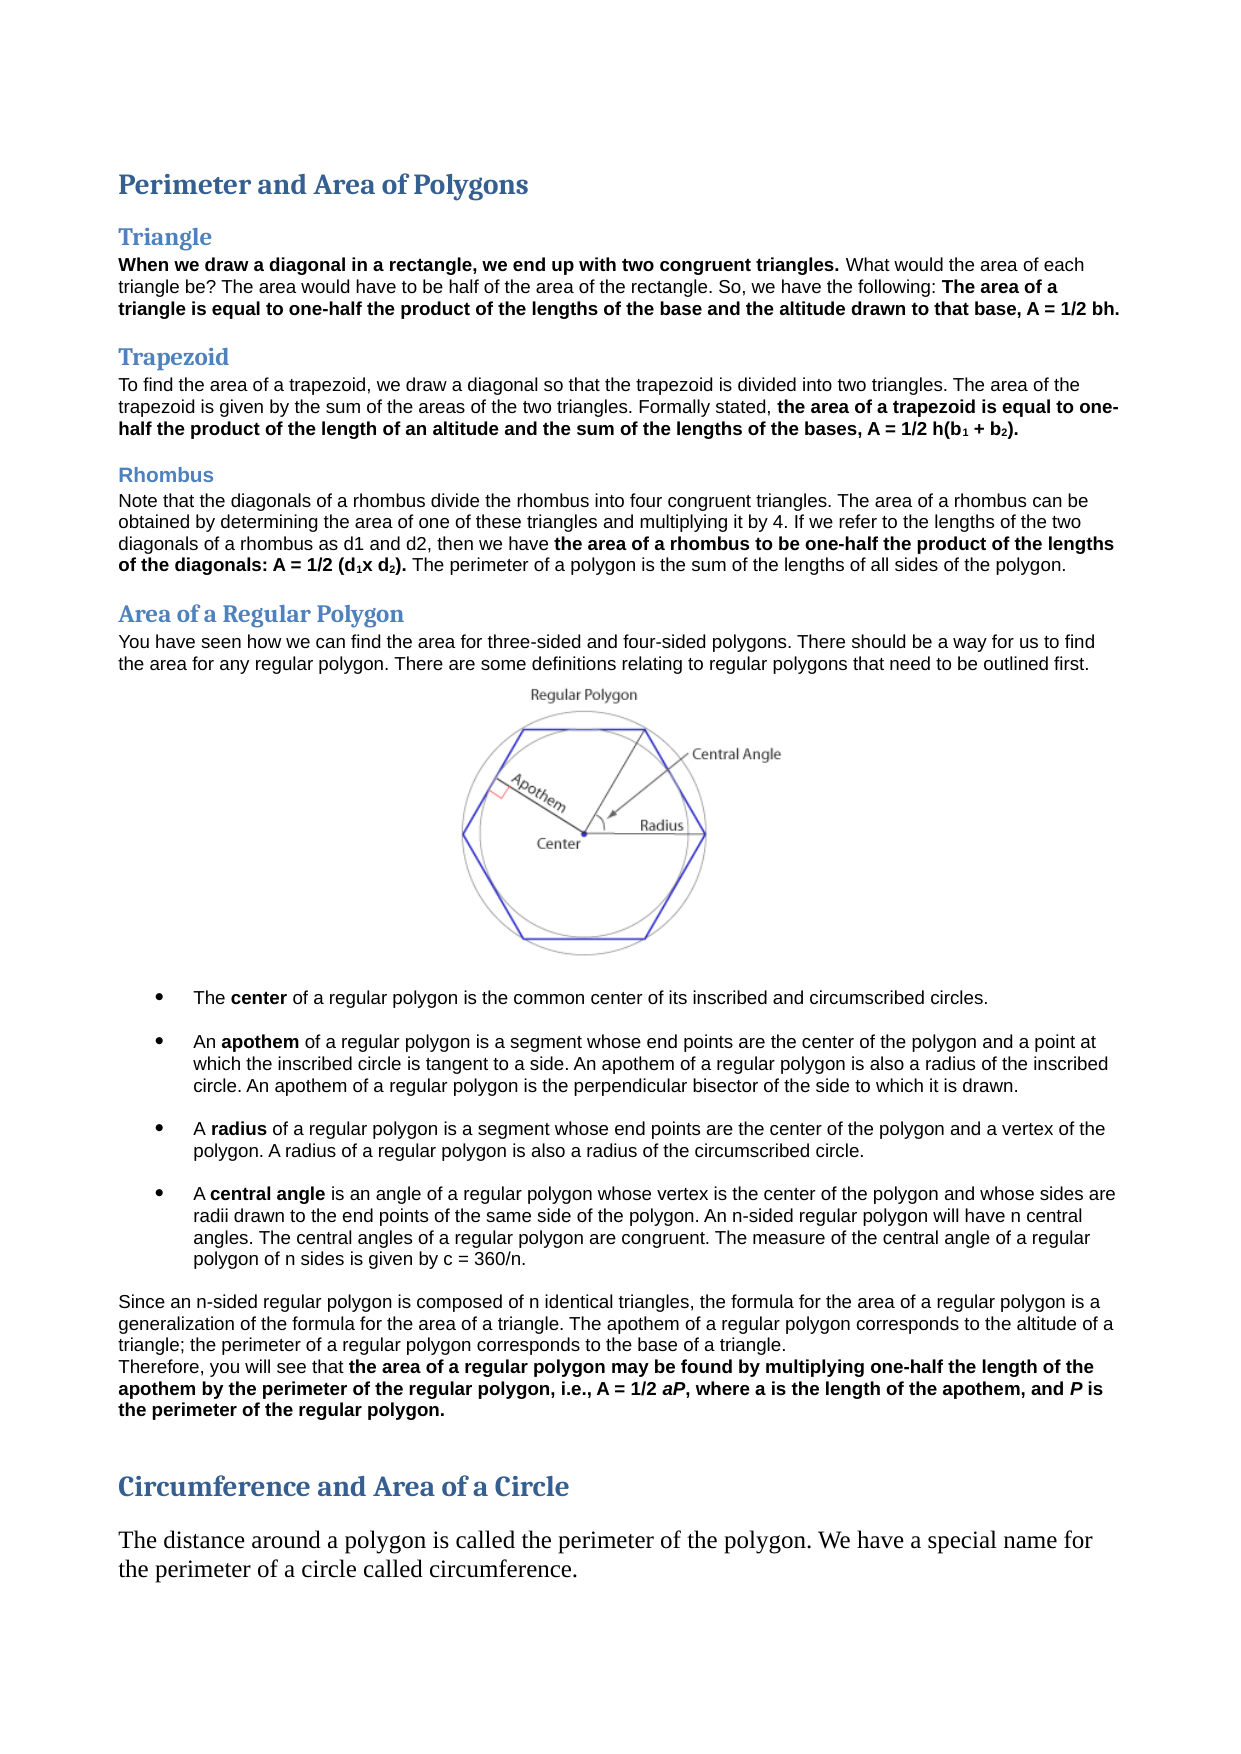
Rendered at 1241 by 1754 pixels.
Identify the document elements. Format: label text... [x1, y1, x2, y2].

text Since an n-sided regular polygon is composed of n identical triangles, the formula for the area of a regular polygon is a generalization of the formula for the area of a triangle. The apothem of a regular polygon corresponds to the altitude of a triangle; the perimeter of a regular polygon corresponds to the base of a triangle. [118, 1291, 1122, 1356]
subtitle Perimeter and Area of Polygons [118, 168, 1122, 202]
subtitle Area of a Regular Polygon [118, 599, 1122, 628]
subtitle Trapezoid [118, 343, 1122, 371]
text When we draw a diagonal in a rectangle, we end up with two congruent triangles. What would the area of each triangle be? The area would have to be half of the area of the rectangle. So, we have the following: The area of a triangle is equal to one-half the product of the lengths of the base and the altitude drawn to that base, A = 1/2 bh. [118, 254, 1122, 319]
subtitle Rhombus [118, 463, 1122, 487]
text Note that the diagonals of a rhombus divide the rhombus into four congruent triangles. The area of a rhombus can be obtained by determining the area of one of these triangles and multiplying it by 4. If we refer to the lengths of the two diagonals of a rhombus as d1 and d2, then we have the area of a rhombus to be one-half the product of the lengths of the diagonals: A = 1/2 (d1x d2). The perimeter of a polygon is the sum of the lengths of all sides of the polygon. [118, 489, 1122, 576]
subtitle Triangle [118, 222, 1122, 251]
picture [451, 677, 789, 964]
text You have seen how we can find the area for three-sided and four-sided polygons. There should be a way for us to find the area for any regular polygon. There are some definitions relating to regular polygons that need to be outlined first. [118, 631, 1122, 674]
list A central angle is an angle of a regular polygon whose vertex is the center of the polygon and whose sides are radii drawn to the end points of the same side of the polygon. An n-sided regular polygon will have n central angles. The central angles of a regular polygon are congruent. The measure of the central angle of a regular polygon of n sides is given by c = 360/n. [156, 1183, 1122, 1269]
list A radius of a regular polygon is a segment whose end points are the center of the polygon and a vertex of the polygon. A radius of a regular polygon is also a radius of the circumscribed circle. [156, 1118, 1122, 1161]
list An apothem of a regular polygon is a segment whose end points are the center of the polygon and a point at which the inscribed circle is tangent to a side. An apothem of a regular polygon is also a radius of the inscribed circle. An apothem of a regular polygon is the perpendicular bisector of the side to which it is drawn. [156, 1031, 1122, 1096]
text The distance around a polygon is called the perimeter of the polygon. We have a special name for the perimeter of a circle called circumference. [118, 1526, 1122, 1583]
text To find the area of a trapezoid, we draw a diagonal so that the trapezoid is divided into two triangles. The area of the trapezoid is given by the sum of the areas of the two triangles. Formally stated, the area of a trapezoid is equal to one-half the product of the length of an altitude and the sum of the lengths of the bases, A = 1/2 h(b1 + b2). [118, 374, 1122, 439]
list The center of a regular polygon is the common center of its inscribed and circumscribed circles. [156, 987, 1122, 1009]
subtitle Circumference and Area of a Circle [118, 1471, 1122, 1504]
text Therefore, you will see that the area of a regular polygon may be found by multiplying one-half the length of the apothem by the perimeter of the regular polygon, i.e., A = 1/2 aP, where a is the length of the apothem, and P is the perimeter of the regular polygon. [118, 1356, 1122, 1421]
